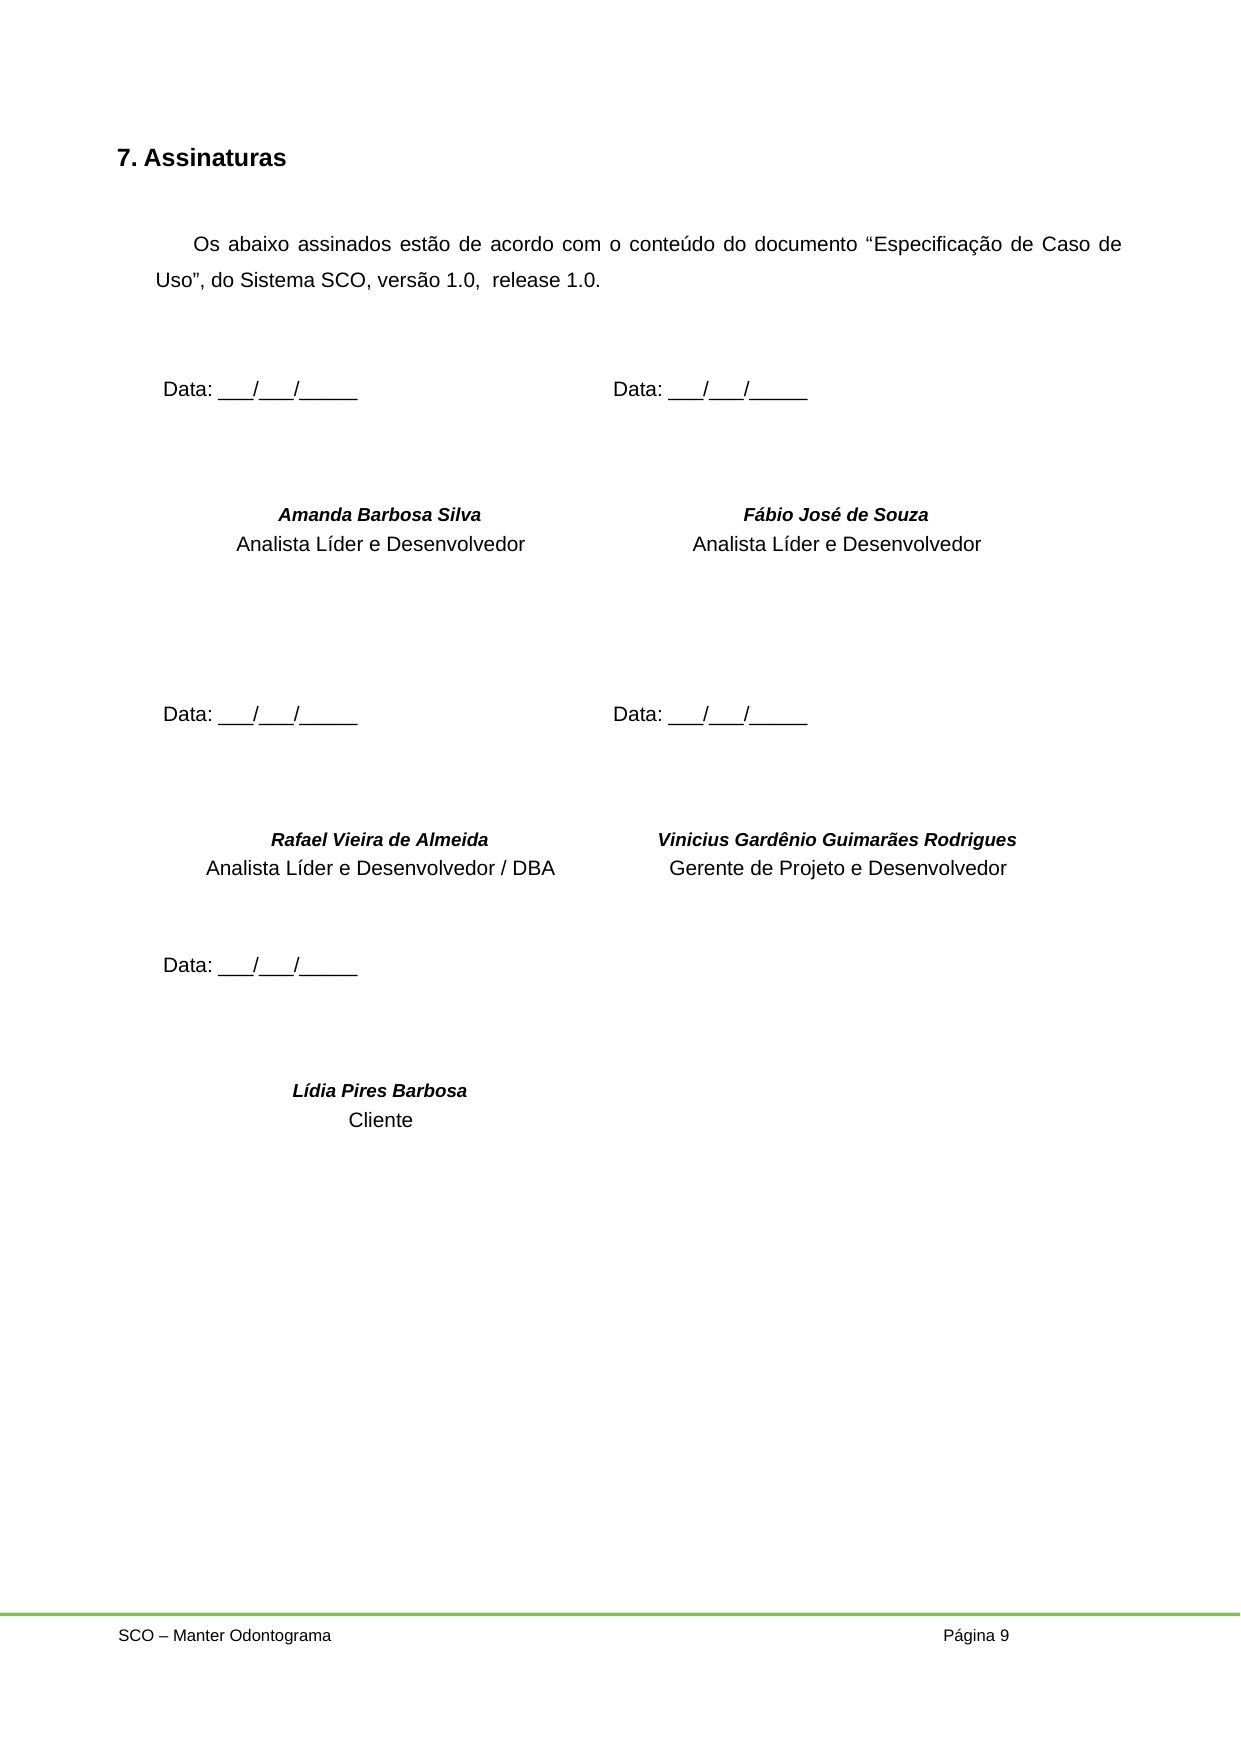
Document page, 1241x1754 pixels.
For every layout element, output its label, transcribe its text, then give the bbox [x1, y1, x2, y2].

title Os abaixo assinados estão de acordo com o conteúdo do documento “Especificação de Caso de Uso”, do Sistema SCO, versão 1.0, release 1.0. [155, 232, 1122, 292]
table_cell Fábio José de Souza Analista Líder e Desenvolvedor [606, 498, 1068, 592]
table_cell [606, 1074, 1070, 1168]
table_cell Vinicius Gardênio Guimarães Rodrigues Gerente de Projeto e Desenvolvedor [606, 822, 1070, 917]
subtitle 7. Assinaturas [117, 143, 1122, 172]
table_cell Lídia Pires Barbosa Cliente [156, 1074, 606, 1168]
table_header Data: ___/___/_____ [606, 340, 1068, 497]
table_cell Amanda Barbosa Silva Analista Líder e Desenvolvedor [156, 498, 606, 592]
table_cell Data: ___/___/_____ [156, 917, 606, 1074]
table_header Data: ___/___/_____ [156, 665, 606, 822]
table_header Data: ___/___/_____ [606, 665, 1070, 822]
table_cell [606, 917, 1070, 1074]
table_cell Rafael Vieira de Almeida Analista Líder e Desenvolvedor / DBA [156, 822, 606, 917]
table_header Data: ___/___/_____ [156, 340, 606, 497]
